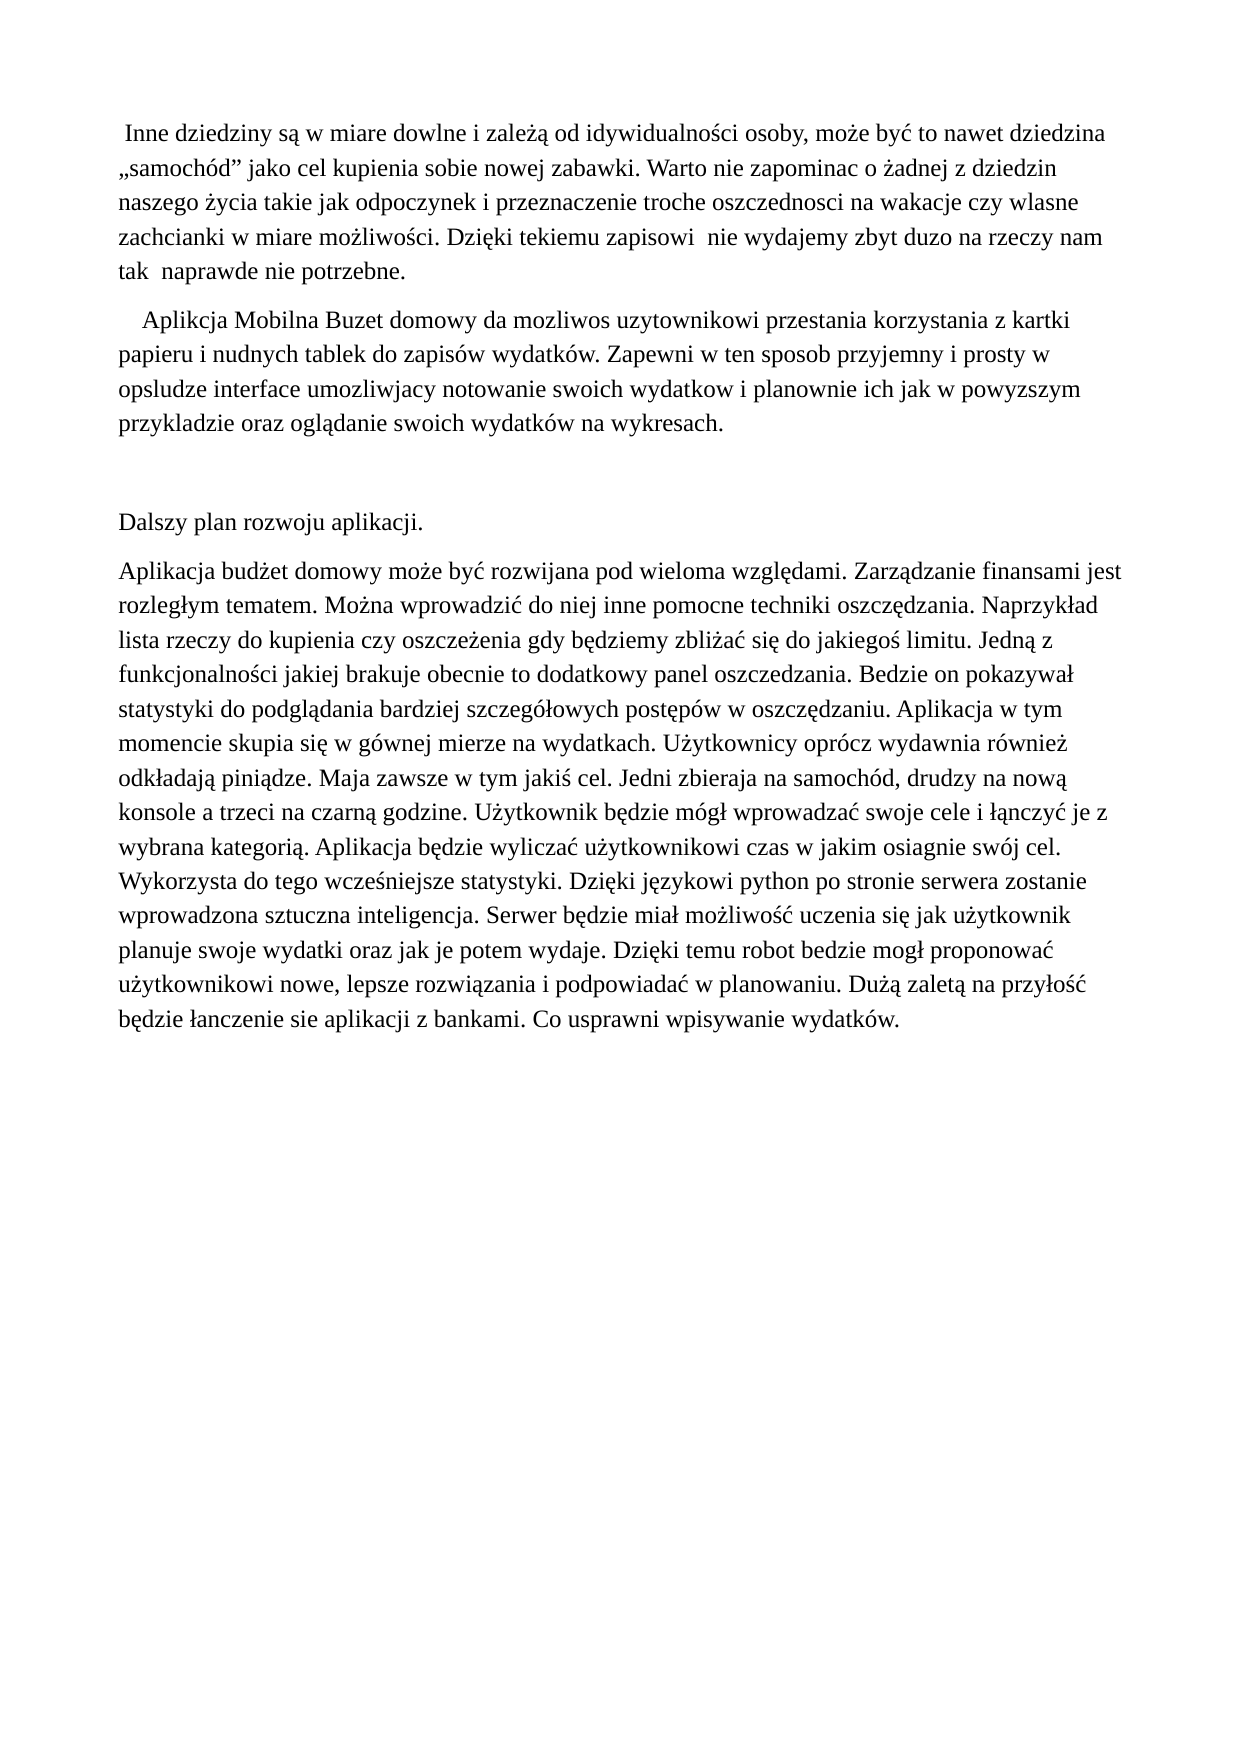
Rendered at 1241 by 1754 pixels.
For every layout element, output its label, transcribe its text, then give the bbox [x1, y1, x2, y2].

text Inne dziedziny są w miare dowlne i zależą od idywidualności osoby, może być to nawet dziedzina „samochód” jako cel kupienia sobie nowej zabawki. Warto nie zapominac o żadnej z dziedzin naszego życia takie jak odpoczynek i przeznaczenie troche oszczednosci na wakacje czy wlasne zachcianki w miare możliwości. Dzięki tekiemu zapisowi nie wydajemy zbyt duzo na rzeczy nam tak naprawde nie potrzebne. [118, 118, 1122, 285]
text Aplikacja budżet domowy może być rozwijana pod wieloma względami. Zarządzanie finansami jest rozległym tematem. Można wprowadzić do niej inne pomocne techniki oszczędzania. Naprzykład lista rzeczy do kupienia czy oszczeżenia gdy będziemy zbliżać się do jakiegoś limitu. Jedną z funkcjonalności jakiej brakuje obecnie to dodatkowy panel oszczedzania. Bedzie on pokazywał statystyki do podglądania bardziej szczegółowych postępów w oszczędzaniu. Aplikacja w tym momencie skupia się w gównej mierze na wydatkach. Użytkownicy oprócz wydawnia również odkładają piniądze. Maja zawsze w tym jakiś cel. Jedni zbieraja na samochód, drudzy na nową konsole a trzeci na czarną godzine. Użytkownik będzie mógł wprowadzać swoje cele i łąnczyć je z wybrana kategorią. Aplikacja będzie wyliczać użytkownikowi czas w jakim osiagnie swój cel. Wykorzysta do tego wcześniejsze statystyki. Dzięki językowi python po stronie serwera zostanie wprowadzona sztuczna inteligencja. Serwer będzie miał możliwość uczenia się jak użytkownik planuje swoje wydatki oraz jak je potem wydaje. Dzięki temu robot bedzie mogł proponować użytkownikowi nowe, lepsze rozwiązania i podpowiadać w planowaniu. Dużą zaletą na przyłość będzie łanczenie sie aplikacji z bankami. Co usprawni wpisywanie wydatków. [118, 556, 1122, 1033]
text Dalszy plan rozwoju aplikacji. [118, 507, 1122, 535]
text Aplikcja Mobilna Buzet domowy da mozliwos uzytownikowi przestania korzystania z kartki papieru i nudnych tablek do zapisów wydatków. Zapewni w ten sposob przyjemny i prosty w opsludze interface umozliwjacy notowanie swoich wydatkow i planownie ich jak w powyzszym przykladzie oraz oglądanie swoich wydatków na wykresach. [118, 305, 1122, 437]
